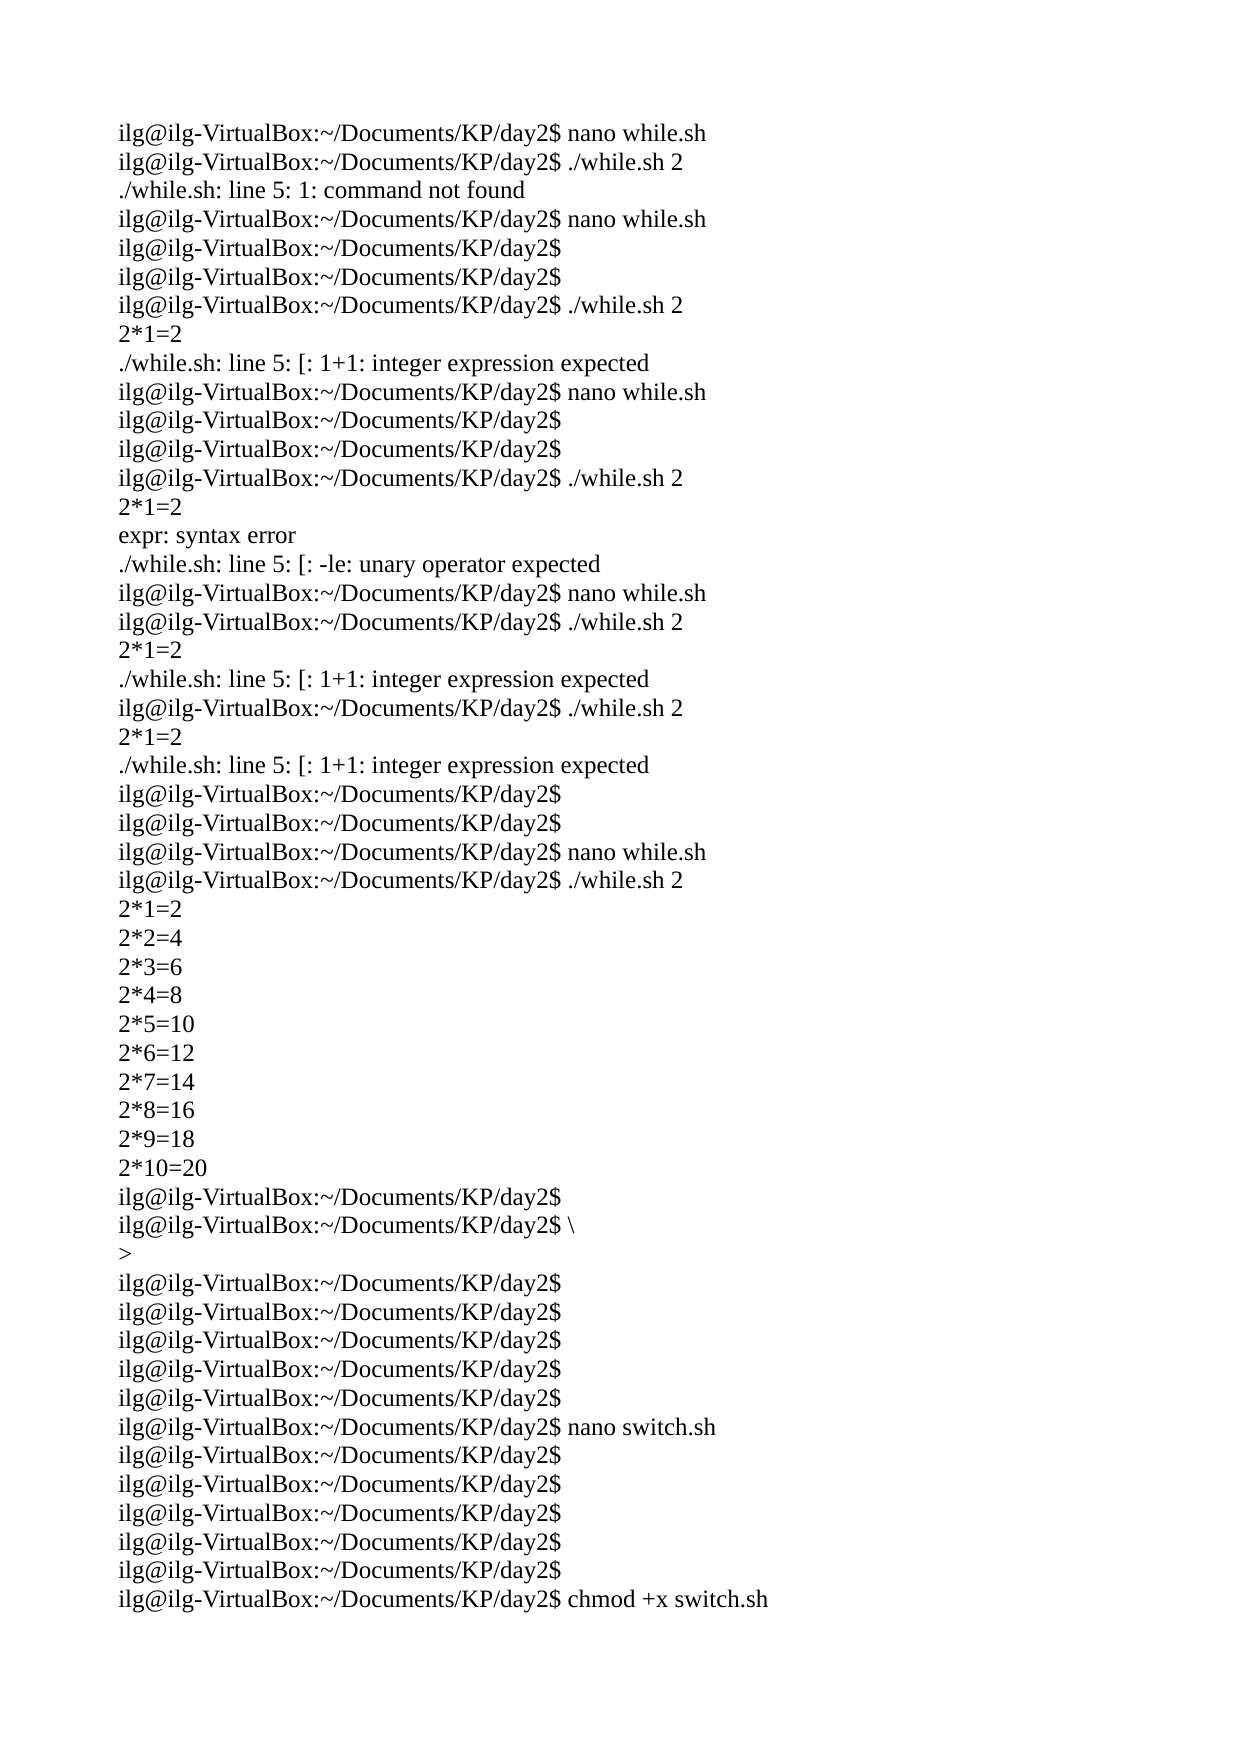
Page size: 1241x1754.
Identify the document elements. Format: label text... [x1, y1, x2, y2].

text ilg@ilg-VirtualBox:~/Documents/KP/day2$ nano switch.sh [118, 1412, 1122, 1441]
text ilg@ilg-VirtualBox:~/Documents/KP/day2$ nano while.sh [118, 837, 1122, 866]
text ilg@ilg-VirtualBox:~/Documents/KP/day2$ ./while.sh 2 [118, 607, 1122, 636]
text ilg@ilg-VirtualBox:~/Documents/KP/day2$ ./while.sh 2 [118, 693, 1122, 722]
text ilg@ilg-VirtualBox:~/Documents/KP/day2$ ./while.sh 2 [118, 147, 1122, 176]
text ilg@ilg-VirtualBox:~/Documents/KP/day2$ [118, 1182, 1122, 1211]
text 2*6=12 [118, 1038, 1122, 1067]
text ilg@ilg-VirtualBox:~/Documents/KP/day2$ [118, 808, 1122, 837]
text 2*5=10 [118, 1009, 1122, 1038]
text ilg@ilg-VirtualBox:~/Documents/KP/day2$ [118, 1556, 1122, 1584]
text ./while.sh: line 5: [: -le: unary operator expected [118, 549, 1122, 578]
text ilg@ilg-VirtualBox:~/Documents/KP/day2$ nano while.sh [118, 204, 1122, 233]
text ilg@ilg-VirtualBox:~/Documents/KP/day2$ [118, 1383, 1122, 1412]
text ./while.sh: line 5: [: 1+1: integer expression expected [118, 751, 1122, 779]
text ilg@ilg-VirtualBox:~/Documents/KP/day2$ nano while.sh [118, 118, 1122, 147]
text ilg@ilg-VirtualBox:~/Documents/KP/day2$ ./while.sh 2 [118, 291, 1122, 319]
text 2*7=14 [118, 1067, 1122, 1096]
text ilg@ilg-VirtualBox:~/Documents/KP/day2$ [118, 1527, 1122, 1556]
text expr: syntax error [118, 521, 1122, 549]
text ./while.sh: line 5: [: 1+1: integer expression expected [118, 664, 1122, 693]
text 2*1=2 [118, 492, 1122, 521]
text 2*1=2 [118, 319, 1122, 348]
text ilg@ilg-VirtualBox:~/Documents/KP/day2$ nano while.sh [118, 377, 1122, 406]
text ilg@ilg-VirtualBox:~/Documents/KP/day2$ [118, 1297, 1122, 1326]
text ilg@ilg-VirtualBox:~/Documents/KP/day2$ [118, 1441, 1122, 1469]
text 2*3=6 [118, 952, 1122, 981]
text 2*1=2 [118, 722, 1122, 751]
text ./while.sh: line 5: [: 1+1: integer expression expected [118, 348, 1122, 377]
text ilg@ilg-VirtualBox:~/Documents/KP/day2$ ./while.sh 2 [118, 866, 1122, 894]
text ./while.sh: line 5: 1: command not found [118, 176, 1122, 204]
text 2*10=20 [118, 1153, 1122, 1182]
text ilg@ilg-VirtualBox:~/Documents/KP/day2$ [118, 434, 1122, 463]
text ilg@ilg-VirtualBox:~/Documents/KP/day2$ chmod +x switch.sh [118, 1584, 1122, 1613]
text ilg@ilg-VirtualBox:~/Documents/KP/day2$ [118, 1354, 1122, 1383]
text ilg@ilg-VirtualBox:~/Documents/KP/day2$ [118, 233, 1122, 262]
text ilg@ilg-VirtualBox:~/Documents/KP/day2$ [118, 1498, 1122, 1527]
text ilg@ilg-VirtualBox:~/Documents/KP/day2$ [118, 262, 1122, 291]
text 2*4=8 [118, 981, 1122, 1009]
text 2*2=4 [118, 923, 1122, 952]
text 2*1=2 [118, 636, 1122, 664]
text ilg@ilg-VirtualBox:~/Documents/KP/day2$ nano while.sh [118, 578, 1122, 607]
text 2*9=18 [118, 1124, 1122, 1153]
text ilg@ilg-VirtualBox:~/Documents/KP/day2$ \ [118, 1211, 1122, 1239]
text 2*8=16 [118, 1096, 1122, 1124]
text ilg@ilg-VirtualBox:~/Documents/KP/day2$ ./while.sh 2 [118, 463, 1122, 492]
text ilg@ilg-VirtualBox:~/Documents/KP/day2$ [118, 779, 1122, 808]
text ilg@ilg-VirtualBox:~/Documents/KP/day2$ [118, 1469, 1122, 1498]
text > [118, 1239, 1122, 1268]
text ilg@ilg-VirtualBox:~/Documents/KP/day2$ [118, 1326, 1122, 1354]
text 2*1=2 [118, 894, 1122, 923]
text ilg@ilg-VirtualBox:~/Documents/KP/day2$ [118, 1268, 1122, 1297]
text ilg@ilg-VirtualBox:~/Documents/KP/day2$ [118, 406, 1122, 434]
